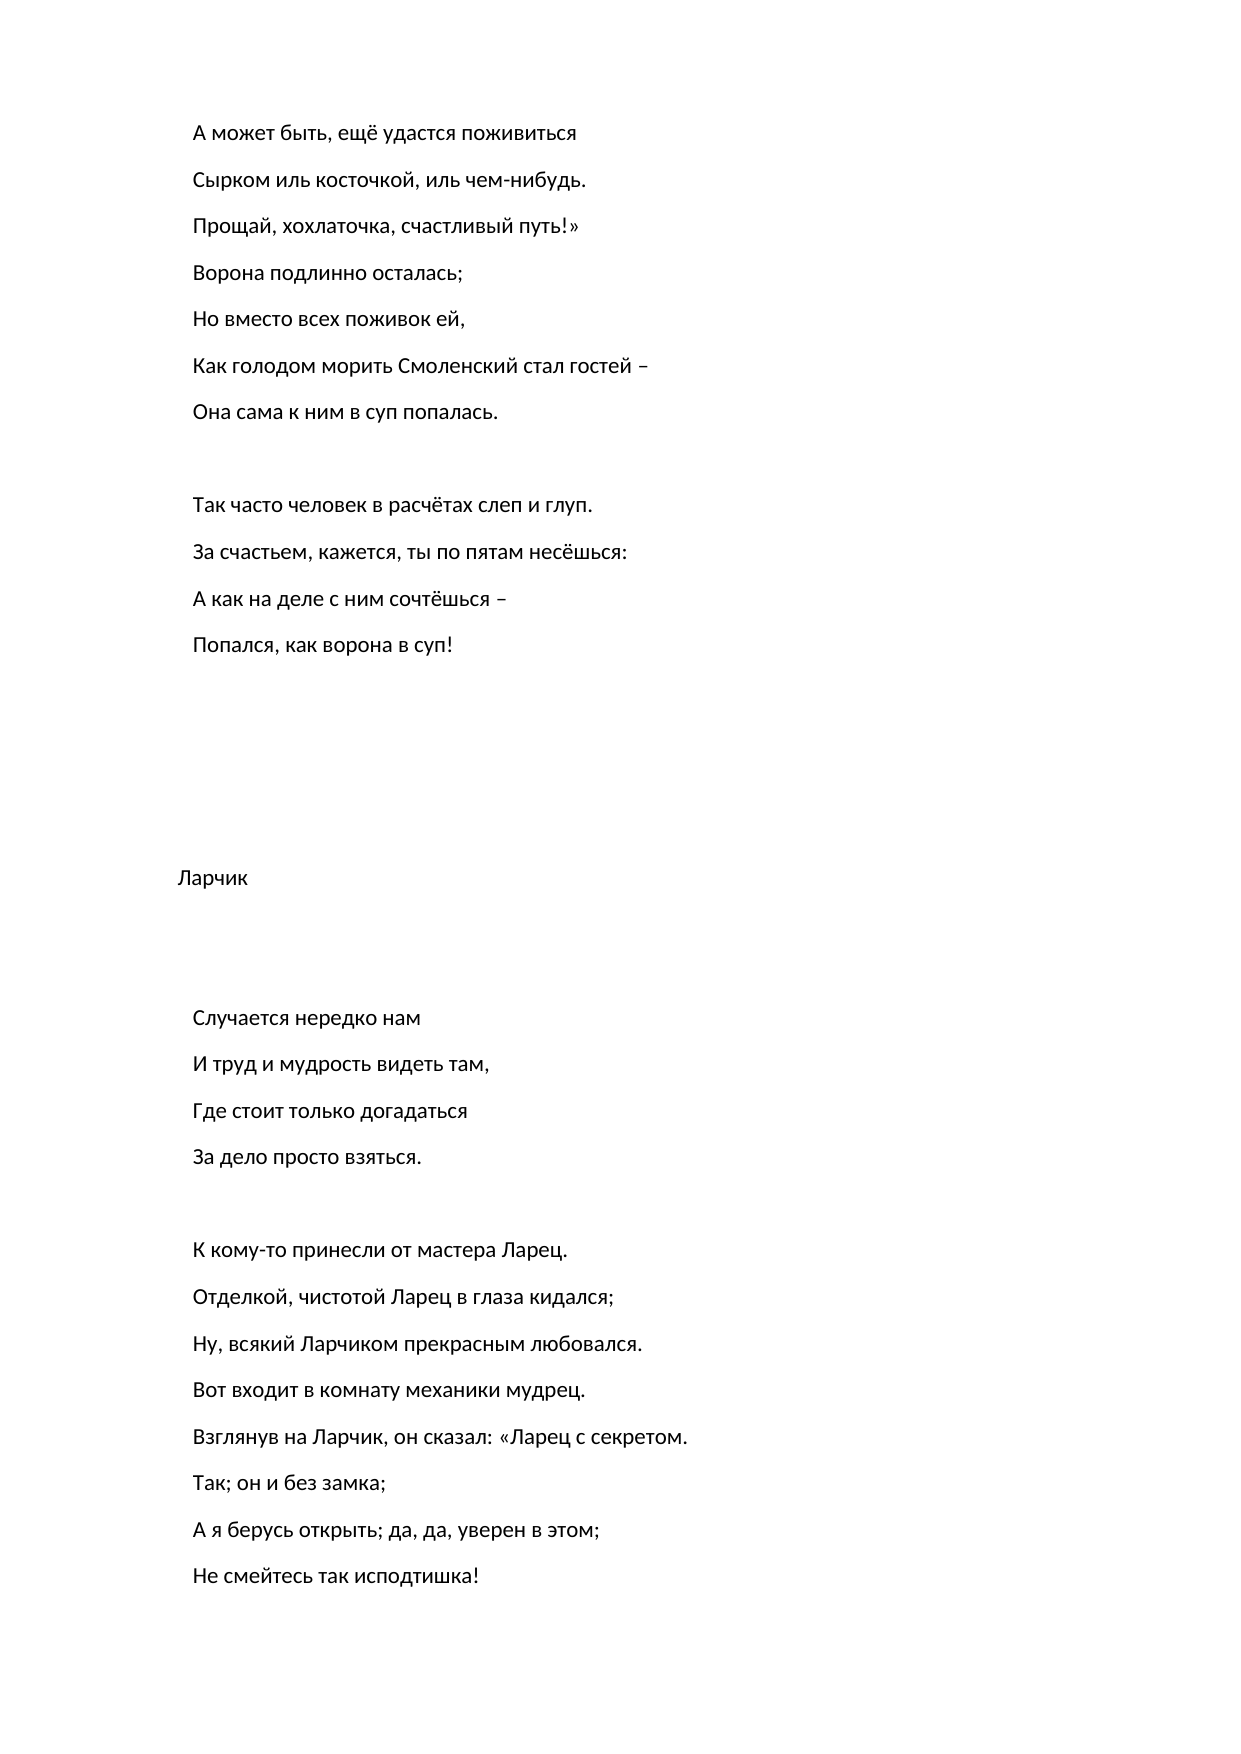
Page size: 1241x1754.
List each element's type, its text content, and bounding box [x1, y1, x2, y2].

text Она сама к ним в суп попалась. [177, 397, 1152, 426]
text Ворона подлинно осталась; [177, 258, 1152, 286]
text Так часто человек в расчётах слеп и глуп. [177, 491, 1152, 519]
text Ларчик [177, 863, 1152, 891]
text Где стоит только догадаться [177, 1096, 1152, 1124]
text И труд и мудрость видеть там, [177, 1049, 1152, 1077]
text Отделкой, чистотой Ларец в глаза кидался; [177, 1282, 1152, 1310]
text За дело просто взяться. [177, 1142, 1152, 1171]
text Как голодом морить Смоленский стал гостей – [177, 351, 1152, 379]
text Вот входит в комнату механики мудрец. [177, 1375, 1152, 1403]
text Прощай, хохлаточка, счастливый путь!» [177, 211, 1152, 239]
text Не смейтесь так исподтишка! [177, 1562, 1152, 1589]
text Взглянув на Ларчик, он сказал: «Ларец с секретом. [177, 1422, 1152, 1450]
text А как на деле с ним сочтёшься – [177, 584, 1152, 612]
text Случается нередко нам [177, 1003, 1152, 1031]
text К кому-то принесли от мастера Ларец. [177, 1236, 1152, 1264]
text За счастьем, кажется, ты по пятам несёшься: [177, 537, 1152, 565]
text Сырком иль косточкой, иль чем-нибудь. [177, 165, 1152, 193]
text Ну, всякий Ларчиком прекрасным любовался. [177, 1329, 1152, 1357]
text Но вместо всех поживок ей, [177, 304, 1152, 332]
text Так; он и без замка; [177, 1468, 1152, 1496]
text А я берусь открыть; да, да, уверен в этом; [177, 1515, 1152, 1543]
text А может быть, ещё удастся поживиться [177, 118, 1152, 146]
text Попался, как ворона в суп! [177, 630, 1152, 658]
